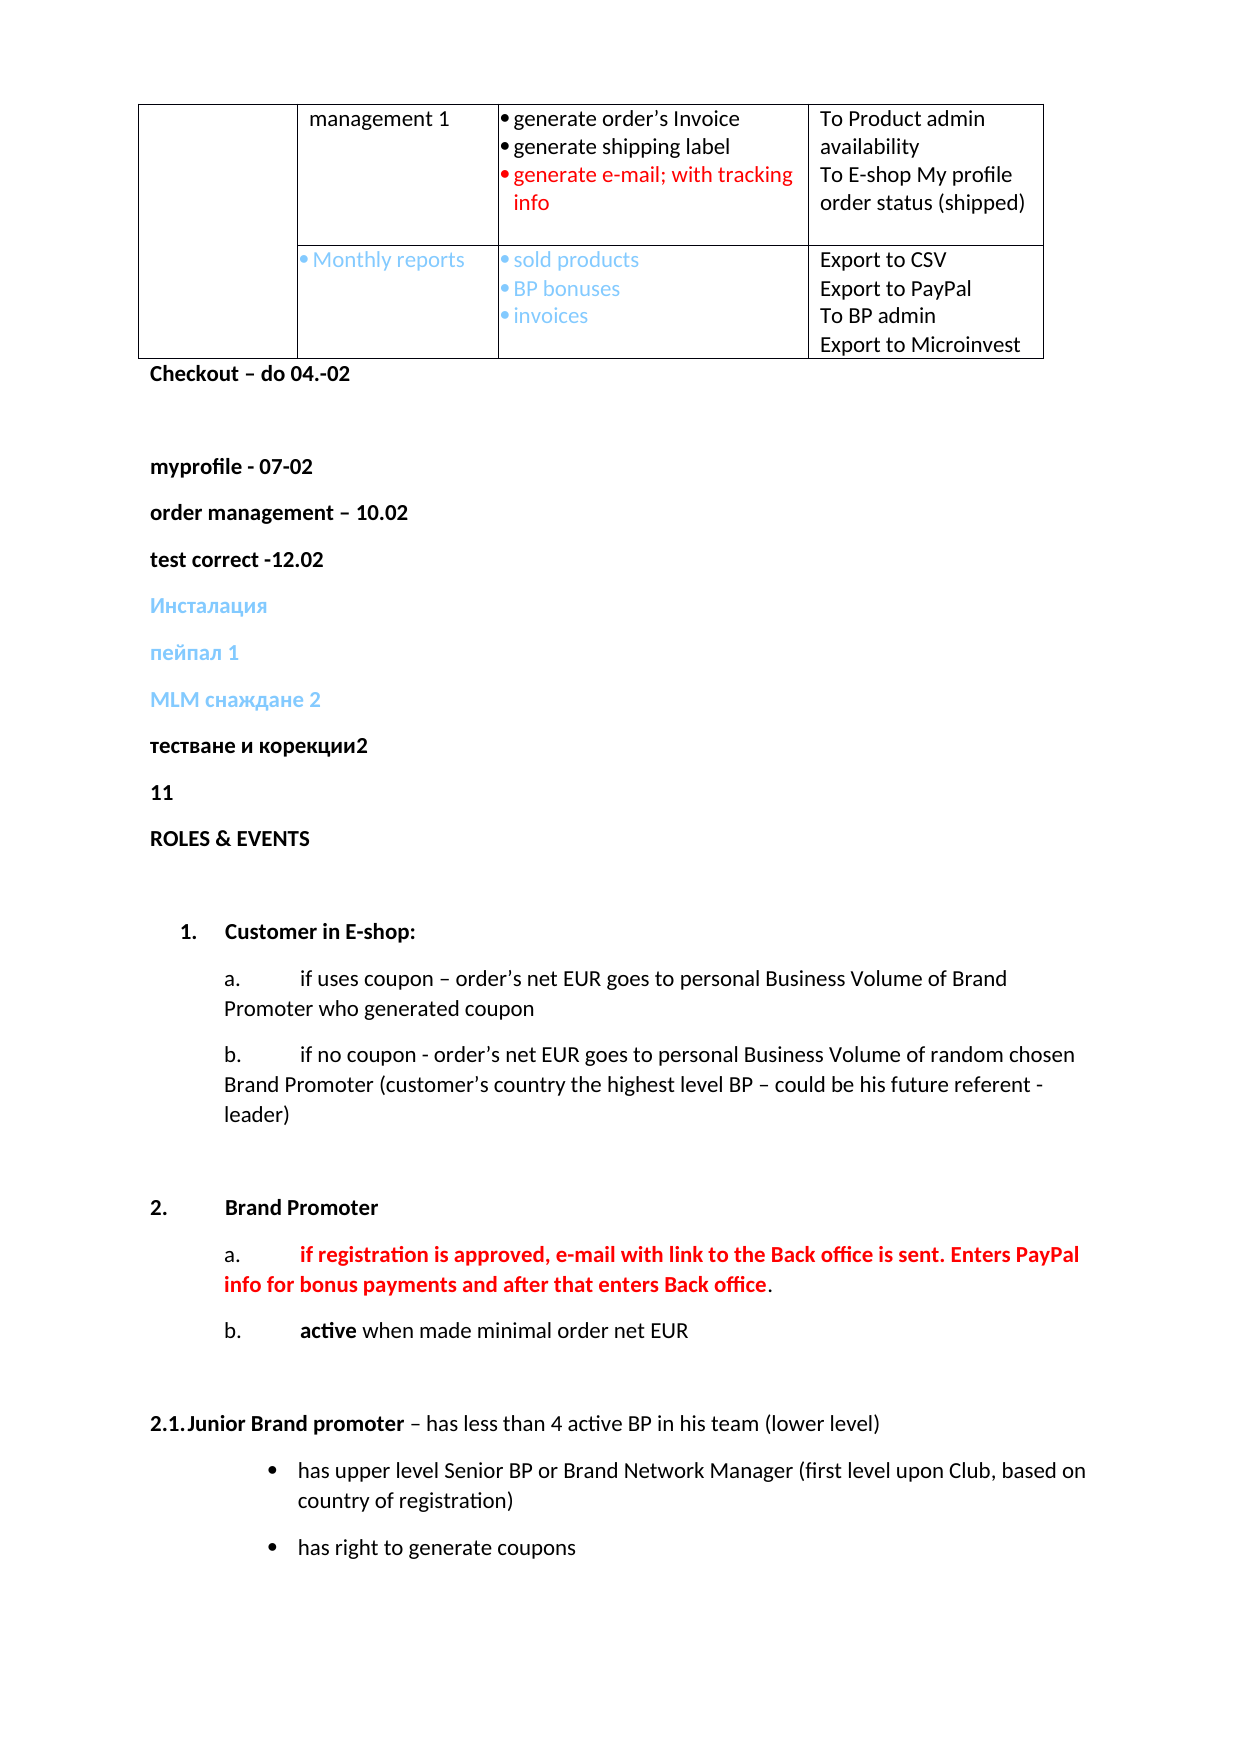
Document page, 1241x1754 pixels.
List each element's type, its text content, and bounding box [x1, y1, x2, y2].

list Checkout – do 04.-02 [150, 359, 1090, 387]
list Junior Brand promoter – has less than 4 active BP in his team (lower level) [150, 1409, 1090, 1438]
list тестване и корекции2 [150, 731, 1090, 759]
list if registration is approved, e-mail with link to the Back office is sent. Enters PayPal info for bonus payments and after that enters Back office. [224, 1240, 1090, 1298]
table_cell Monthly reports [298, 246, 498, 358]
table_cell To Product admin availability To E-shop My profile order status (shipped) [809, 105, 1043, 244]
list has right to generate coupons [268, 1533, 1090, 1561]
list пейпал 1 [150, 638, 1090, 666]
list test correct -12.02 [150, 545, 1090, 573]
list order management – 10.02 [150, 498, 1090, 526]
table_cell list of orders incl. status generate order’s Invoice generate shipping label generate e-mail; with tracking info [499, 105, 808, 244]
list MLM снаждане 2 [150, 685, 1090, 713]
list if no coupon - order’s net EUR goes to personal Business Volume of random chosen Brand Promoter (customer’s country the highest level BP – could be his future referent - leader) [224, 1041, 1090, 1128]
table_cell [139, 105, 297, 358]
list 11 [150, 778, 1090, 806]
list if uses coupon – order’s net EUR goes to personal Business Volume of Brand Promoter who generated coupon [224, 964, 1090, 1022]
list ROLES & EVENTS [150, 824, 1090, 852]
table_cell sold products BP bonuses invoices [499, 246, 808, 358]
list myprofile - 07-02 [150, 452, 1090, 480]
list Инсталация [150, 592, 1090, 619]
list active when made minimal order net EUR [224, 1316, 1090, 1344]
list has upper level Senior BP or Brand Network Manager (first level upon Club, based on country of registration) [268, 1456, 1090, 1514]
table_cell management 1 [298, 105, 498, 244]
list Customer in E-shop: [179, 917, 1090, 946]
list Brand Promoter [150, 1193, 1090, 1221]
table_cell Export to CSV Export to PayPal To BP admin Export to Microinvest [809, 246, 1043, 358]
